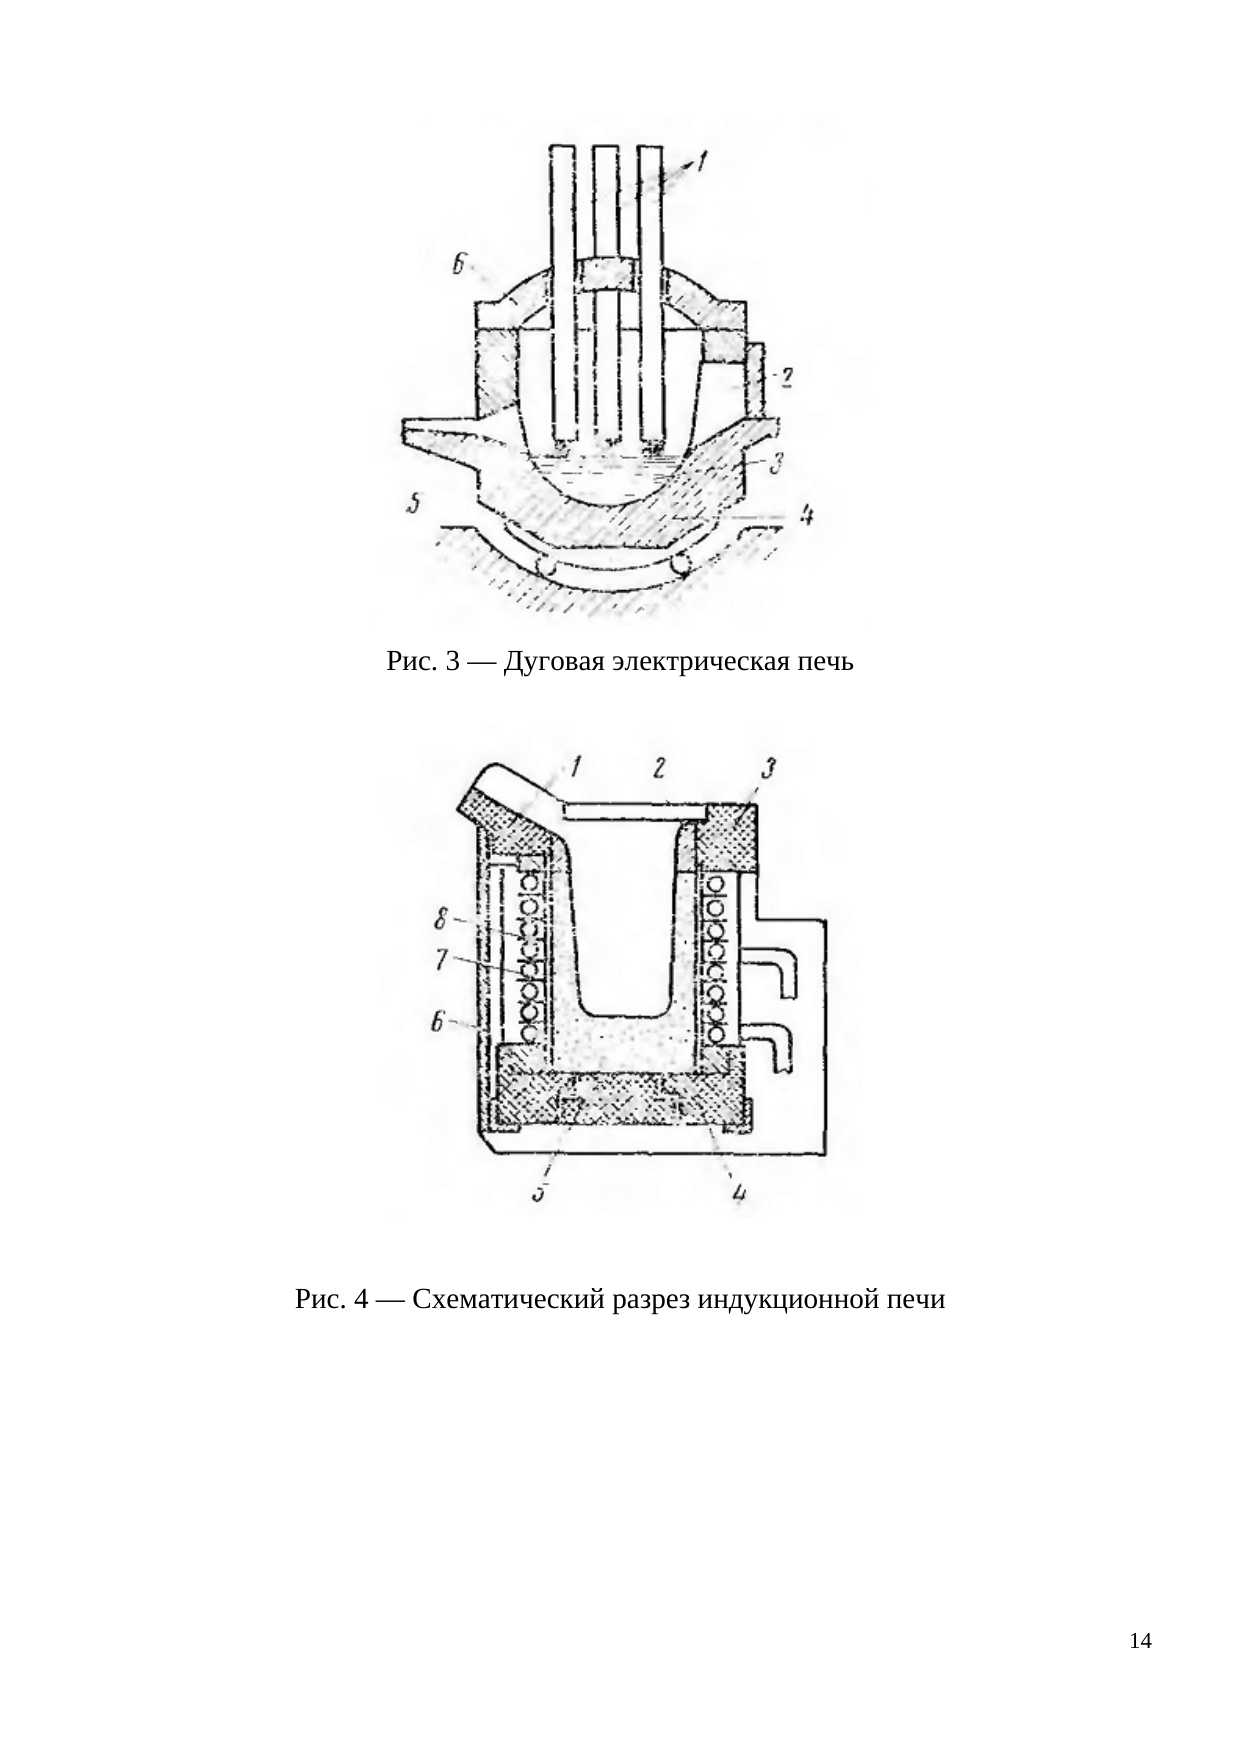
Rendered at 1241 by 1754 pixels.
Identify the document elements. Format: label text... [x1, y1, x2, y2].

text Рис. 4 — Схематический разрез индукционной печи [89, 722, 1152, 1314]
picture [378, 722, 862, 1218]
picture [367, 118, 873, 626]
text Рис. 3 — Дуговая электрическая печь [89, 118, 1152, 676]
